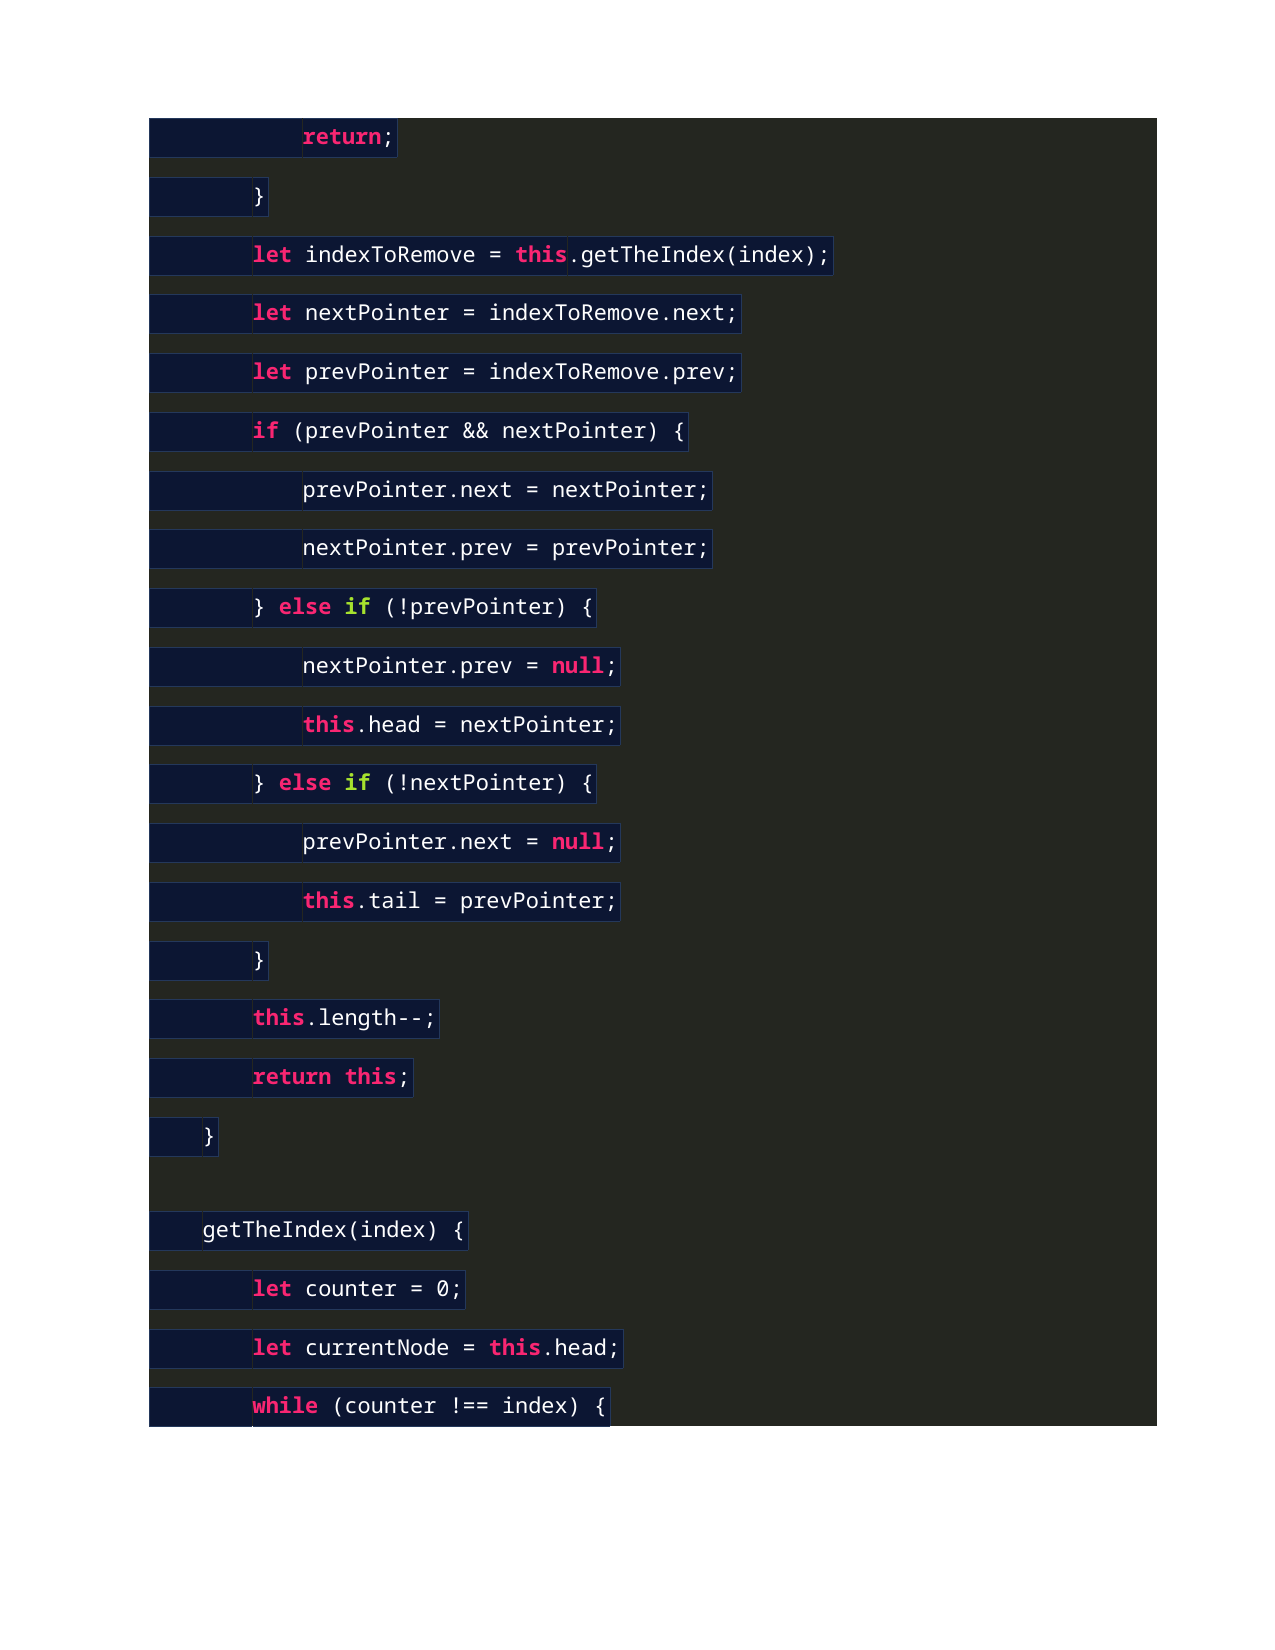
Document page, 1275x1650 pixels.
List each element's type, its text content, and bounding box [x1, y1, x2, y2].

text [624, 1328, 1157, 1368]
text [597, 764, 1157, 803]
text let prevPointer = indexToRemove.prev; [150, 354, 741, 392]
text this.length--; [150, 1000, 439, 1038]
text [621, 647, 1157, 686]
text let nextPointer = indexToRemove.next; [150, 295, 741, 333]
text return; [150, 119, 397, 157]
text [742, 353, 1157, 392]
text prevPointer.next = null; [150, 824, 620, 862]
text [621, 823, 1157, 862]
text return this; [150, 1059, 413, 1097]
text } [150, 942, 268, 980]
text [713, 529, 1157, 568]
text [269, 177, 1157, 216]
text let currentNode = this.head; [150, 1330, 623, 1368]
text [713, 471, 1157, 510]
text this.tail = prevPointer; [150, 883, 620, 921]
text [621, 706, 1157, 745]
text } [150, 1118, 218, 1156]
text [398, 118, 1157, 157]
text [269, 941, 1157, 980]
text let indexToRemove = this.getTheIndex(index); [150, 237, 833, 275]
text nextPointer.prev = null; [150, 648, 620, 686]
text } else if (!prevPointer) { [150, 589, 596, 627]
text if (prevPointer && nextPointer) { [150, 413, 688, 451]
text [597, 588, 1157, 627]
text prevPointer.next = nextPointer; [150, 472, 712, 510]
text [219, 1117, 1157, 1156]
text while (counter !== index) { [150, 1388, 610, 1426]
text [440, 999, 1157, 1038]
text [466, 1270, 1157, 1309]
text } [150, 178, 268, 216]
text [689, 412, 1157, 451]
text [469, 1211, 1157, 1250]
text } else if (!nextPointer) { [150, 765, 596, 803]
text [834, 236, 1157, 275]
text [414, 1058, 1157, 1097]
text [742, 294, 1157, 333]
text getTheIndex(index) { [150, 1212, 468, 1250]
text [621, 882, 1157, 921]
text this.head = nextPointer; [150, 707, 620, 745]
text let counter = 0; [150, 1271, 465, 1309]
text [611, 1387, 1157, 1426]
text nextPointer.prev = prevPointer; [150, 530, 712, 568]
